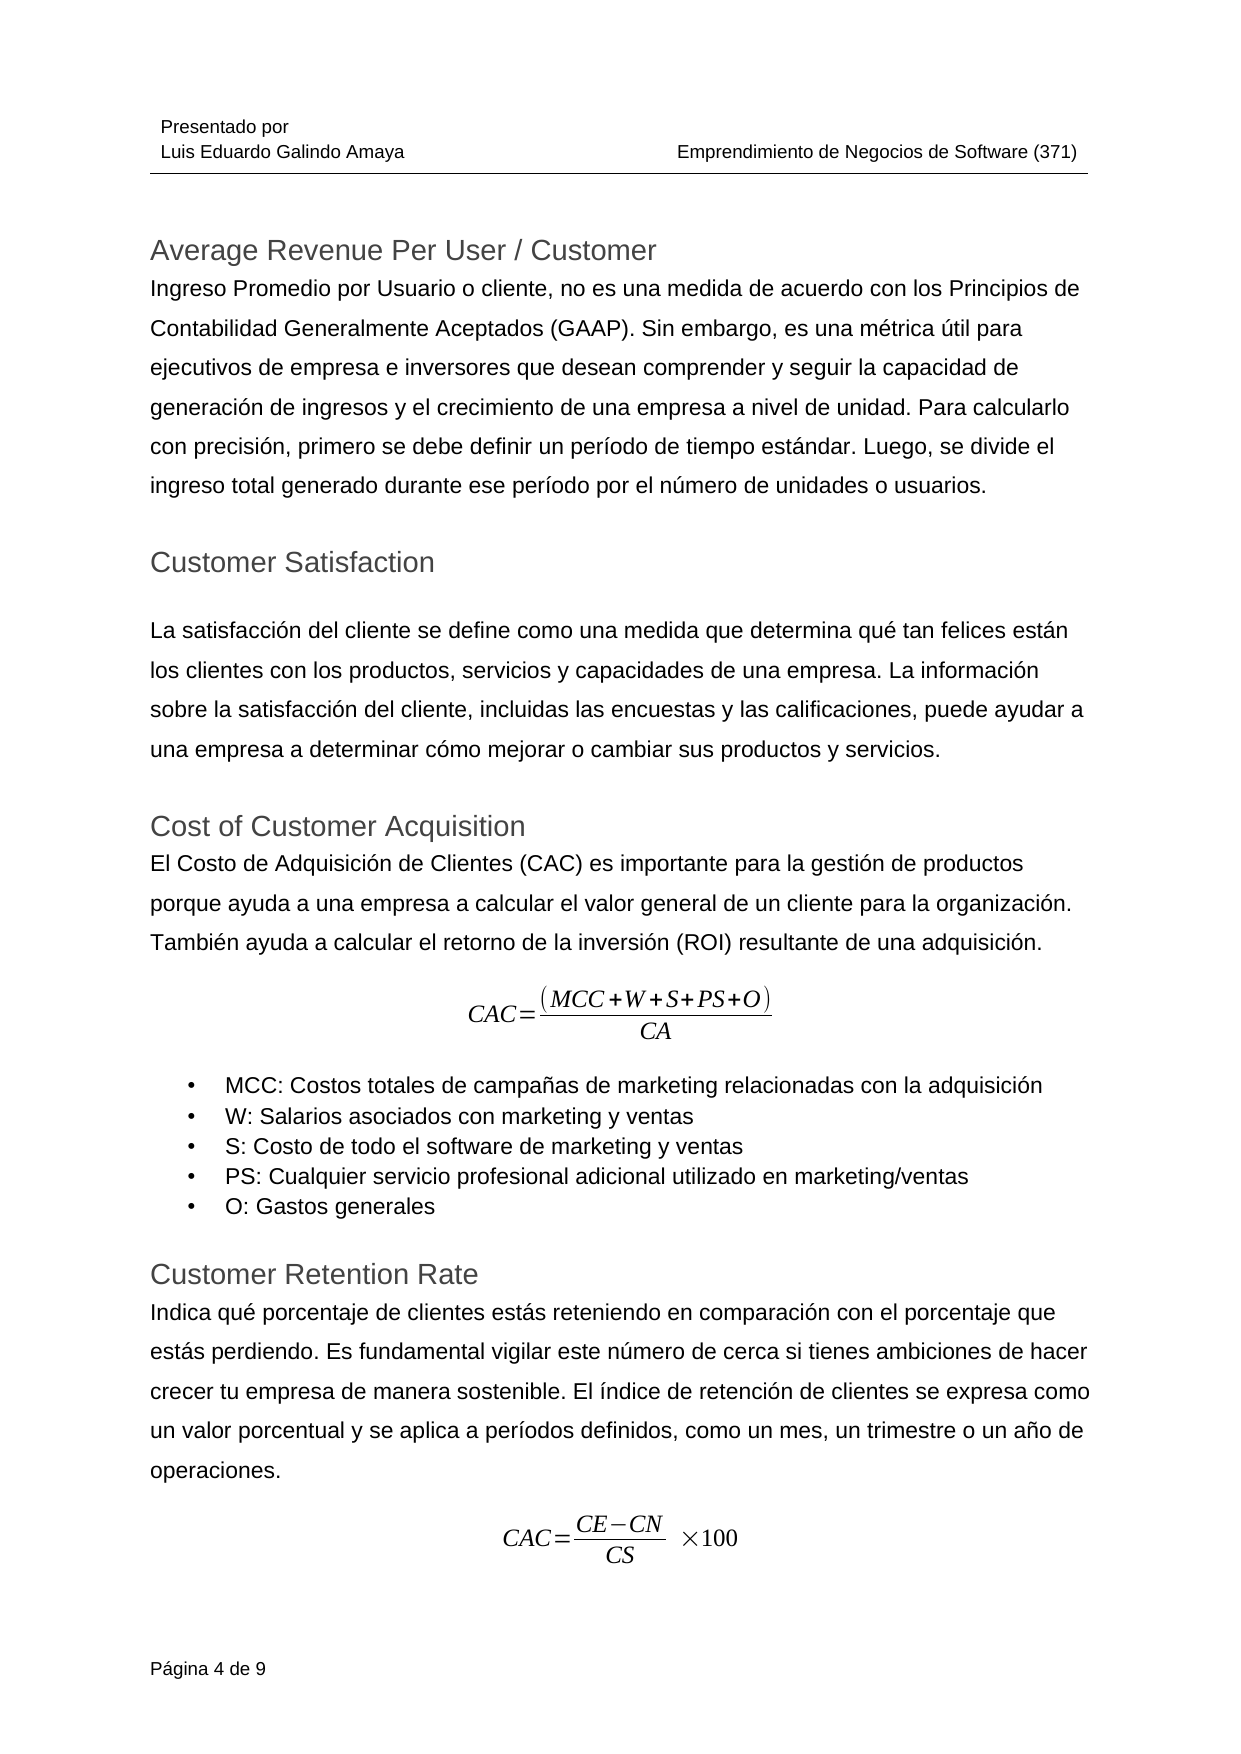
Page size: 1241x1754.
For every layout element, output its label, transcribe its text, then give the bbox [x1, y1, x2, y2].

subtitle Customer Retention Rate [150, 1257, 1090, 1290]
subtitle Cost of Customer Acquisition [150, 808, 1090, 842]
subtitle Average Revenue Per User / Customer [150, 233, 1090, 267]
list S: Costo de todo el software de marketing y ventas [187, 1133, 1090, 1159]
list PS: Cualquier servicio profesional adicional utilizado en marketing/ventas [187, 1163, 1090, 1189]
subtitle Customer Satisfaction [150, 545, 1090, 579]
text El Costo de Adquisición de Clientes (CAC) es importante para la gestión de productos porque ayuda a una empresa a calcular el valor general de un cliente para la organización. También ayuda a calcular el retorno de la inversión (ROI) resultante de una adquisición. [150, 850, 1090, 956]
text La satisfacción del cliente se define como una medida que determina qué tan felices están los clientes con los productos, servicios y capacidades de una empresa. La información sobre la satisfacción del cliente, incluidas las encuestas y las calificaciones, puede ayudar a una empresa a determinar cómo mejorar o cambiar sus productos y servicios. [150, 617, 1090, 762]
text Indica qué porcentaje de clientes estás reteniendo en comparación con el porcentaje que estás perdiendo. Es fundamental vigilar este número de cerca si tienes ambiciones de hacer crecer tu empresa de manera sostenible. El índice de retención de clientes se expresa como un valor porcentual y se aplica a períodos definidos, como un mes, un trimestre o un año de operaciones. [150, 1299, 1090, 1483]
text Ingreso Promedio por Usuario o cliente, no es una medida de acuerdo con los Principios de Contabilidad Generalmente Aceptados (GAAP). Sin embargo, es una métrica útil para ejecutivos de empresa e inversores que desean comprender y seguir la capacidad de generación de ingresos y el crecimiento de una empresa a nivel de unidad. Para calcularlo con precisión, primero se debe definir un período de tiempo estándar. Luego, se divide el ingreso total generado durante ese período por el número de unidades o usuarios. [150, 275, 1090, 499]
list O: Gastos generales [187, 1193, 1090, 1219]
list MCC: Costos totales de campañas de marketing relacionadas con la adquisición [187, 1072, 1090, 1099]
list W: Salarios asociados con marketing y ventas [187, 1103, 1090, 1129]
